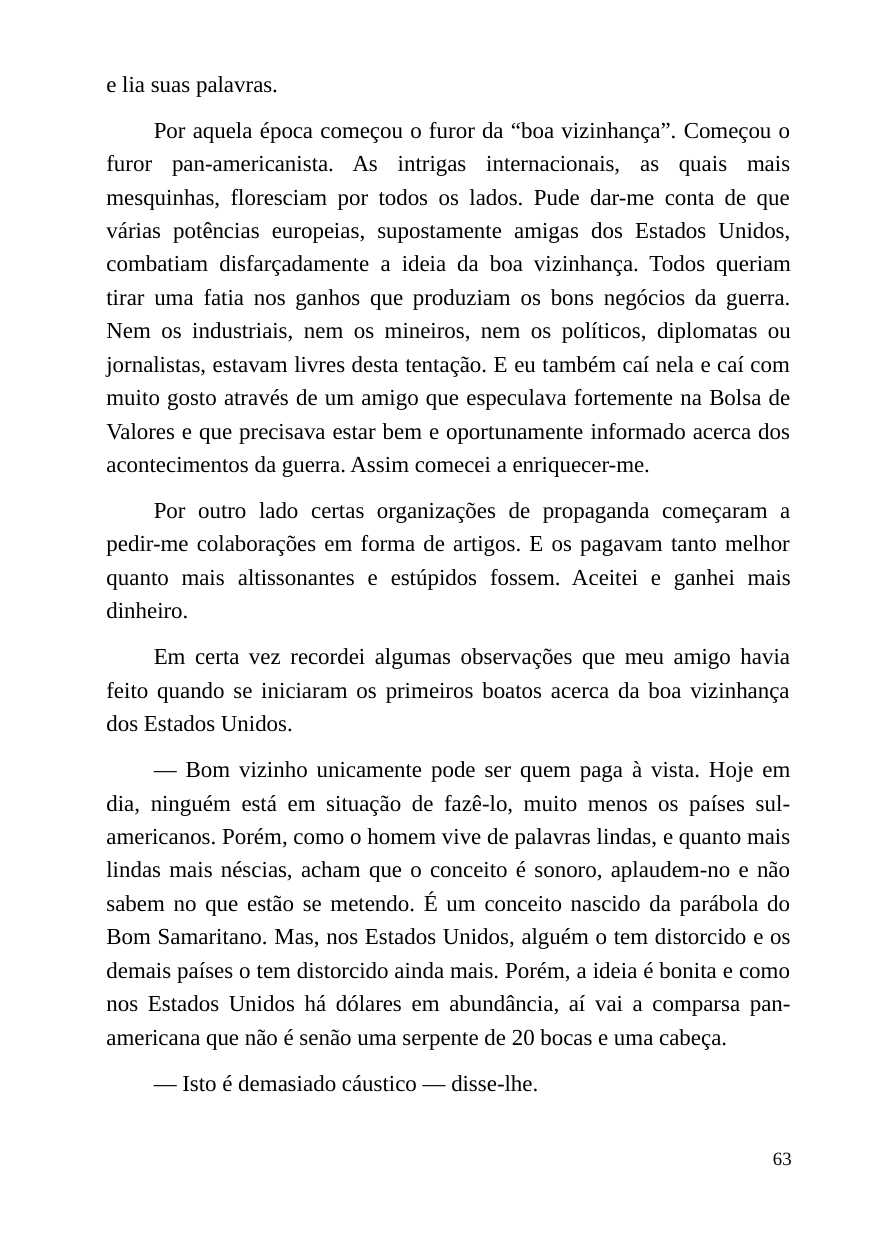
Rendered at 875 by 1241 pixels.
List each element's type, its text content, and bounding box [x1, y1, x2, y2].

text Por aquela época começou o furor da “boa vizinhança”. Começou o furor pan-americanista. As intrigas internacionais, as quais mais mesquinhas, floresciam por todos os lados. Pude dar-me conta de que várias potências europeias, supostamente amigas dos Estados Unidos, combatiam disfarçadamente a ideia da boa vizinhança. Todos queriam tirar uma fatia nos ganhos que produziam os bons negócios da guerra. Nem os industriais, nem os mineiros, nem os políticos, diplomatas ou jornalistas, estavam livres desta tentação. E eu também caí nela e caí com muito gosto através de um amigo que especulava fortemente na Bolsa de Valores e que precisava estar bem e oportunamente informado acerca dos acontecimentos da guerra. Assim comecei a enriquecer-me. [106, 117, 791, 477]
text — Bom vizinho unicamente pode ser quem paga à vista. Hoje em dia, ninguém está em situação de fazê-lo, muito menos os países sul-americanos. Porém, como o homem vive de palavras lindas, e quanto mais lindas mais néscias, acham que o conceito é sonoro, aplaudem-no e não sabem no que estão se metendo. É um conceito nascido da parábola do Bom Samaritano. Mas, nos Estados Unidos, alguém o tem distorcido e os demais países o tem distorcido ainda mais. Porém, a ideia é bonita e como nos Estados Unidos há dólares em abundância, aí vai a comparsa pan-americana que não é senão uma serpente de 20 bocas e uma cabeça. [106, 756, 791, 1050]
text Em certa vez recordei algumas observações que meu amigo havia feito quando se iniciaram os primeiros boatos acerca da boa vizinhança dos Estados Unidos. [106, 643, 791, 737]
text — Isto é demasiado cáustico — disse-lhe. [106, 1069, 791, 1096]
text Por outro lado certas organizações de propaganda começaram a pedir-me colaborações em forma de artigos. E os pagavam tanto melhor quanto mais altissonantes e estúpidos fossem. Aceitei e ganhei mais dinheiro. [106, 497, 791, 624]
text e lia suas palavras. [106, 71, 791, 97]
